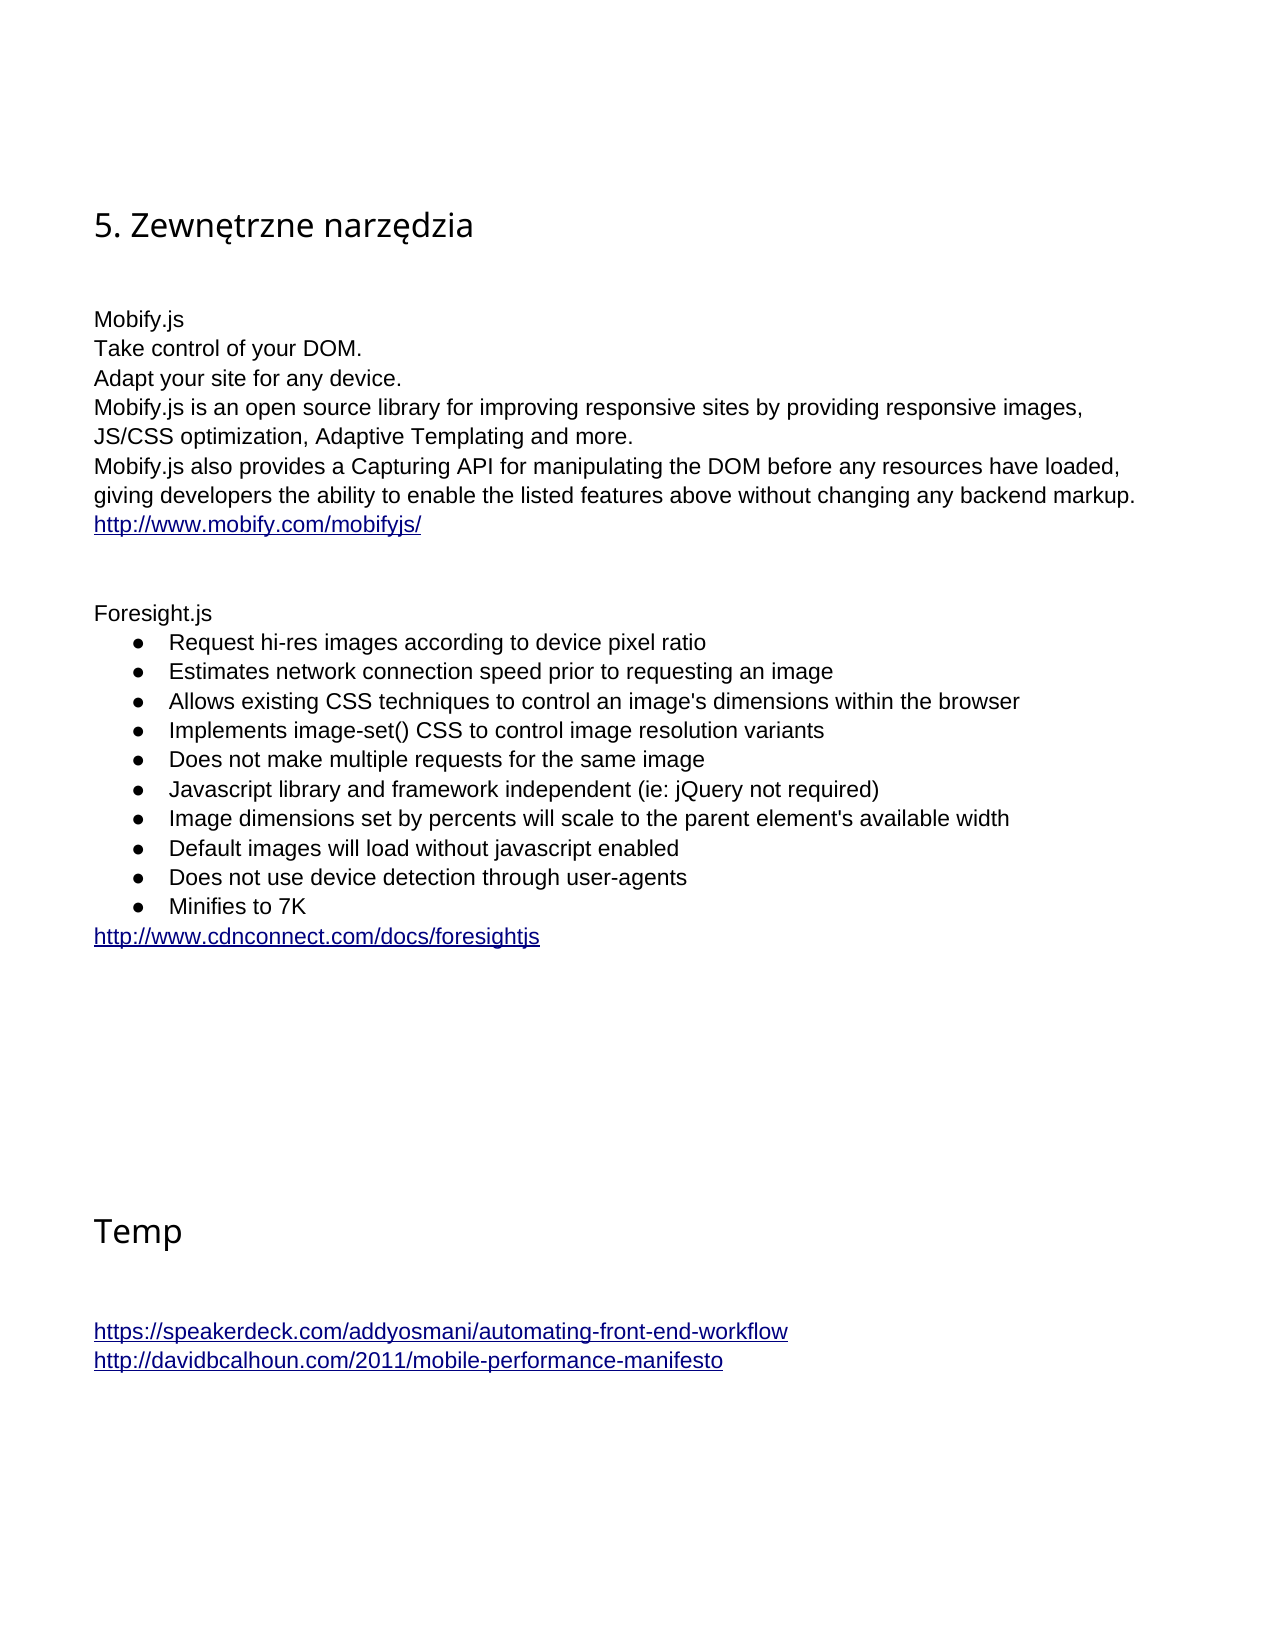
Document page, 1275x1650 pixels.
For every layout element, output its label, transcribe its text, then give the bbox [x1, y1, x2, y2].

list Request hi-res images according to device pixel ratio [131, 630, 1162, 655]
list Does not use device detection through user-agents [131, 865, 1162, 890]
text Take control of your DOM. [94, 336, 1162, 362]
text Mobify.js is an open source library for improving responsive sites by providing responsive images, JS/CSS optimization, Adaptive Templating and more. [94, 395, 1162, 450]
text Mobify.js [94, 307, 1162, 332]
text Mobify.js also provides a Capturing API for manipulating the DOM before any resources have loaded, giving developers the ability to enable the listed features above without changing any backend markup. [94, 453, 1162, 508]
text 5. Zewnętrzne narzędzia [94, 202, 1162, 248]
text http://www.cdnconnect.com/docs/foresightjs [94, 923, 1162, 949]
list Allows existing CSS techniques to control an image's dimensions within the browser [131, 688, 1162, 714]
list Does not make multiple requests for the same image [131, 747, 1162, 773]
text Foresight.js [94, 600, 1162, 626]
list Image dimensions set by percents will scale to the parent element's available width [131, 806, 1162, 832]
text Adapt your site for any device. [94, 365, 1162, 391]
text http://davidbcalhoun.com/2011/mobile-performance-manifesto [94, 1348, 1162, 1374]
subtitle Temp [94, 1208, 1162, 1253]
text https://speakerdeck.com/addyosmani/automating-front-end-workflow [94, 1319, 1162, 1344]
list Implements image-set() CSS to control image resolution variants [131, 718, 1162, 743]
list Minifies to 7K [131, 894, 1162, 920]
list Estimates network connection speed prior to requesting an image [131, 659, 1162, 685]
text http://www.mobify.com/mobifyjs/ [94, 512, 1162, 538]
list Default images will load without javascript enabled [131, 835, 1162, 861]
list Javascript library and framework independent (ie: jQuery not required) [131, 777, 1162, 802]
